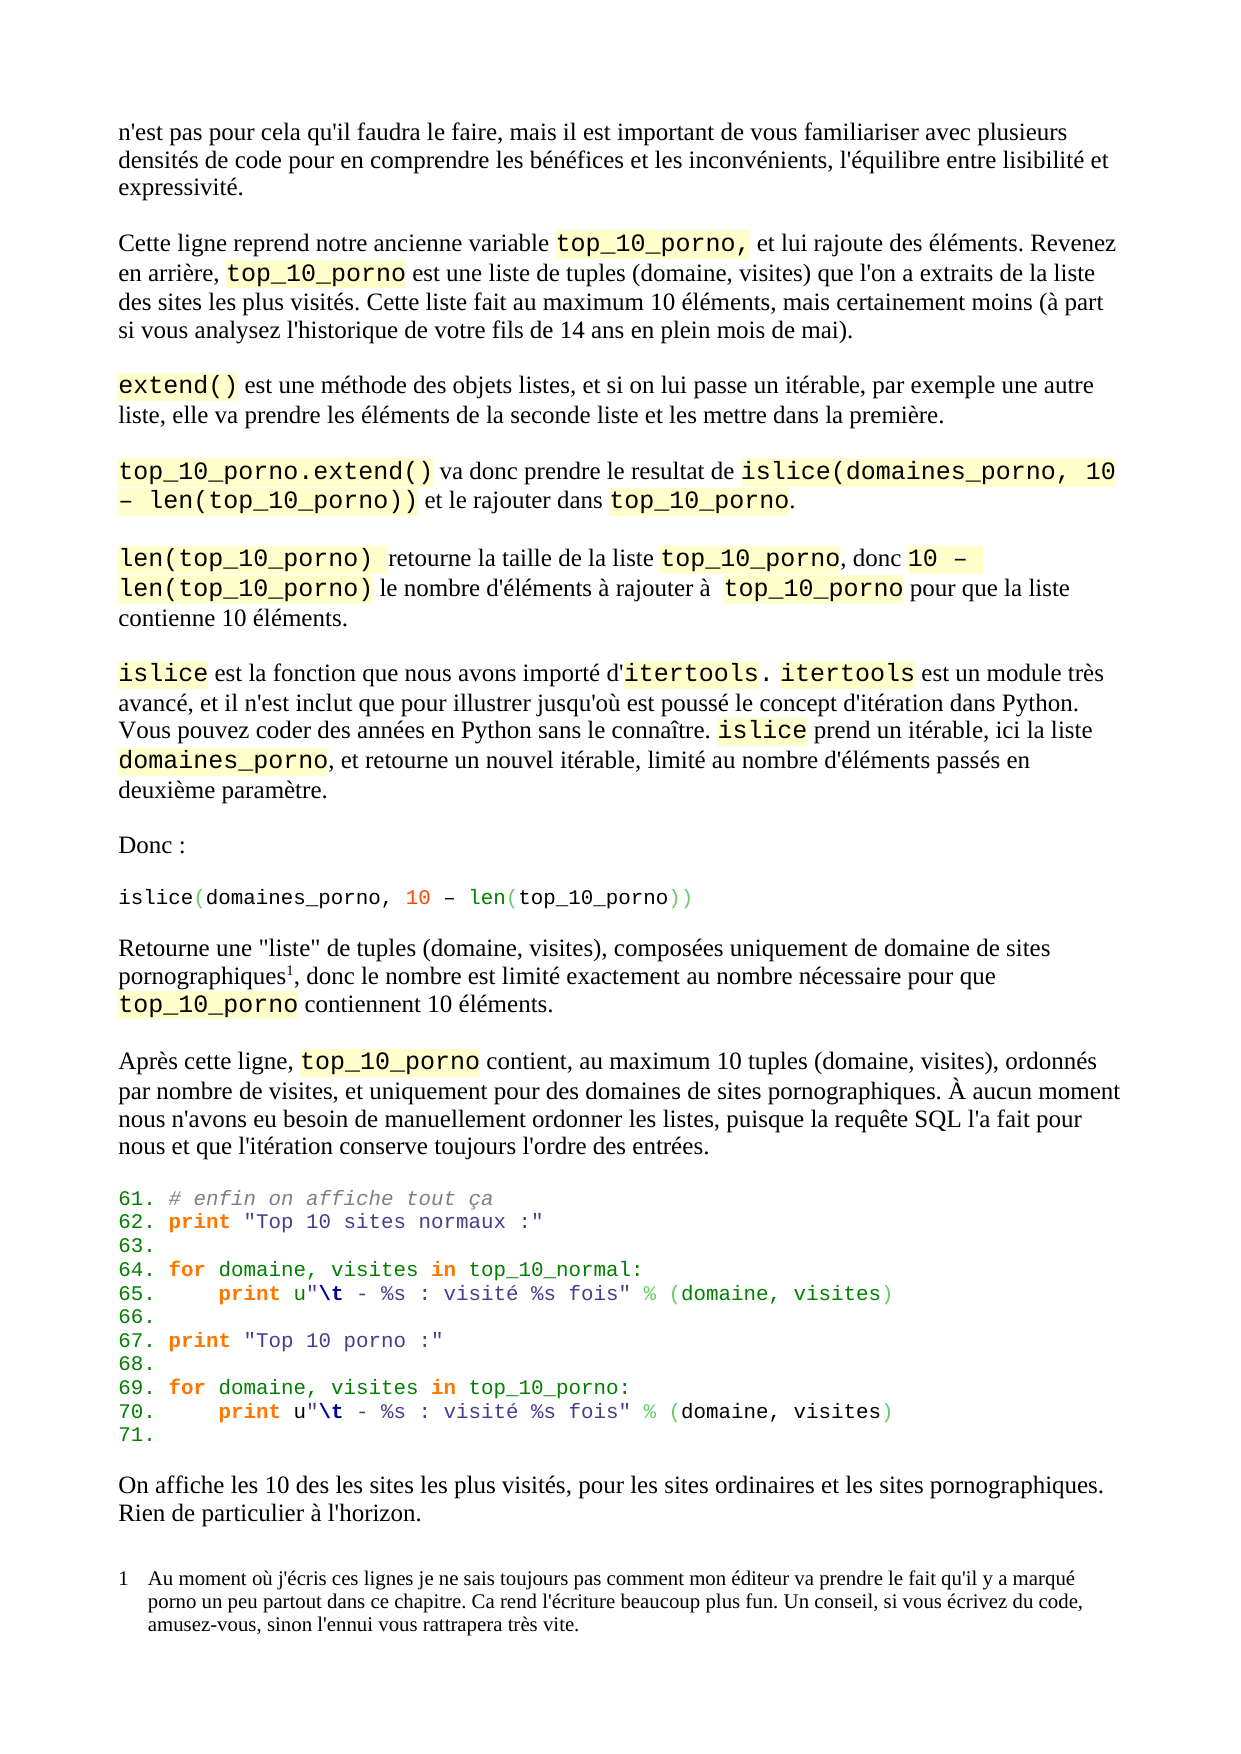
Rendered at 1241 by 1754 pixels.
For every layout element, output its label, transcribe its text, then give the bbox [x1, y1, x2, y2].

text Après cette ligne, top_10_porno contient, au maximum 10 tuples (domaine, visites), ordonnés par nombre de visites, et uniquement pour des domaines de sites pornographiques. À aucun moment nous n'avons eu besoin de manuellement ordonner les listes, puisque la requête SQL l'a fait pour nous et que l'itération conserve toujours l'ordre des entrées. [118, 1047, 1122, 1160]
text top_10_porno.extend() va donc prendre le resultat de islice(domaines_porno, 10 – len(top_10_porno)) et le rajouter dans top_10_porno. [118, 457, 1122, 516]
text len(top_10_porno) retourne la taille de la liste top_10_porno, donc 10 – len(top_10_porno) le nombre d'éléments à rajouter à top_10_porno pour que la liste contienne 10 éléments. [118, 544, 1122, 631]
list # enfin on affiche tout ça [118, 1188, 1122, 1212]
list for domaine, visites in top_10_normal: [118, 1259, 1122, 1282]
list print u"\t - %s : visité %s fois" % (domaine, visites) [118, 1282, 1122, 1306]
list for domaine, visites in top_10_porno: [118, 1377, 1122, 1401]
text islice est la fonction que nous avons importé d'itertools. itertools est un module très avancé, et il n'est inclut que pour illustrer jusqu'où est poussé le concept d'itération dans Python. Vous pouvez coder des années en Python sans le connaître. islice prend un itérable, ici la liste domaines_porno, et retourne un nouvel itérable, limité au nombre d'éléments passés en deuxième paramètre. [118, 659, 1122, 804]
text On affiche les 10 des les sites les plus visités, pour les sites ordinaires et les sites pornographiques. Rien de particulier à l'horizon. [118, 1472, 1122, 1527]
list print u"\t - %s : visité %s fois" % (domaine, visites) [118, 1401, 1122, 1424]
list print "Top 10 sites normaux :" [118, 1212, 1122, 1235]
list islice(domaines_porno, 10 – len(top_10_porno)) [118, 887, 1122, 911]
text n'est pas pour cela qu'il faudra le faire, mais il est important de vous familiariser avec plusieurs densités de code pour en comprendre les bénéfices et les inconvénients, l'équilibre entre lisibilité et expressivité. [118, 118, 1122, 201]
text Retourne une "liste" de tuples (domaine, visites), composées uniquement de domaine de sites pornographiques, donc le nombre est limité exactement au nombre nécessaire pour que top_10_porno contiennent 10 éléments. [118, 934, 1122, 1019]
text Cette ligne reprend notre ancienne variable top_10_porno, et lui rajoute des éléments. Revenez en arrière, top_10_porno est une liste de tuples (domaine, visites) que l'on a extraits de la liste des sites les plus visités. Cette liste fait au maximum 10 éléments, mais certainement moins (à part si vous analysez l'historique de votre fils de 14 ans en plein mois de mai). [118, 229, 1122, 344]
text Au moment où j'écris ces lignes je ne sais toujours pas comment mon éditeur va prendre le fait qu'il y a marqué porno un peu partout dans ce chapitre. Ca rend l'écriture beaucoup plus fun. Un conseil, si vous écrivez du code, amusez-vous, sinon l'ennui vous rattrapera très vite. [118, 1566, 1122, 1636]
text extend() est une méthode des objets listes, et si on lui passe un itérable, par exemple une autre liste, elle va prendre les éléments de la seconde liste et les mettre dans la première. [118, 372, 1122, 429]
list print "Top 10 porno :" [118, 1330, 1122, 1353]
text Donc : [118, 832, 1122, 859]
